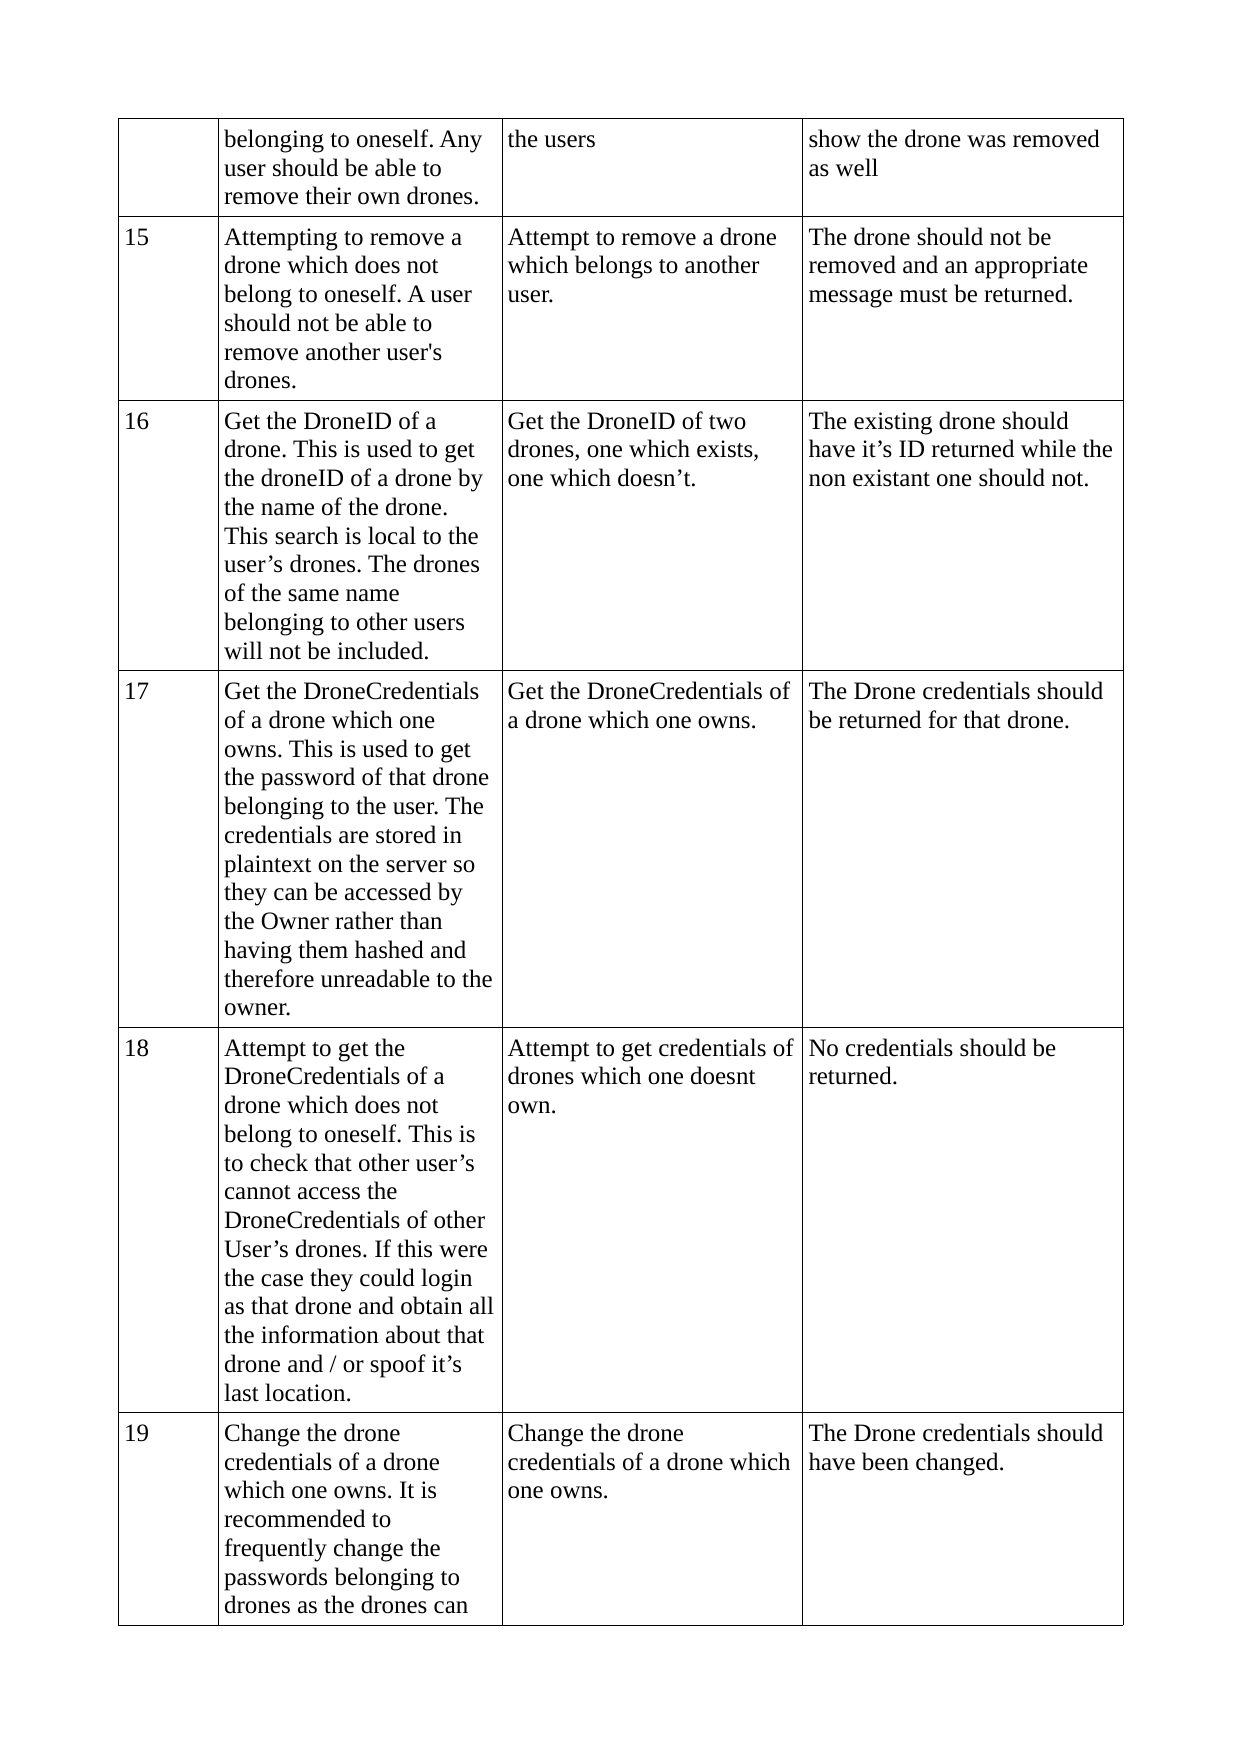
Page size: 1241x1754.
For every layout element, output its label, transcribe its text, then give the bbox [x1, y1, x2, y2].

table_cell [119, 119, 218, 216]
table_cell 17 [119, 671, 218, 1027]
table_cell 16 [119, 401, 218, 670]
table_cell Change the drone credentials of a drone which one owns. [503, 1413, 802, 1625]
table_cell The existing drone should have it’s ID returned while the non existant one should not. [803, 401, 1123, 670]
table_cell Attempt to get credentials of drones which one doesnt own. [503, 1028, 802, 1412]
table_cell Attempting to remove a drone which does not belong to oneself. A user should not be able to remove another user's drones. [219, 217, 502, 400]
table_cell Get the DroneID of a drone. This is used to get the droneID of a drone by the name of the drone. This search is local to the user’s drones. The drones of the same name belonging to other users will not be included. [219, 401, 502, 670]
table_cell 18 [119, 1028, 218, 1412]
table_cell the users [503, 119, 802, 216]
table_cell Get the DroneCredentials of a drone which one owns. [503, 671, 802, 1027]
table_cell Get the DroneCredentials of a drone which one owns. This is used to get the password of that drone belonging to the user. The credentials are stored in plaintext on the server so they can be accessed by the Owner rather than having them hashed and therefore unreadable to the owner. [219, 671, 502, 1027]
table_cell The drone should not be removed and an appropriate message must be returned. [803, 217, 1123, 400]
table_cell Change the drone credentials of a drone which one owns. It is recommended to frequently change the passwords belonging to drones as the drones can [219, 1413, 502, 1625]
table_cell No credentials should be returned. [803, 1028, 1123, 1412]
table_cell The Drone credentials should have been changed. [803, 1413, 1123, 1625]
table_cell belonging to oneself. Any user should be able to remove their own drones. [219, 119, 502, 216]
table_cell The Drone credentials should be returned for that drone. [803, 671, 1123, 1027]
table_cell Get the DroneID of two drones, one which exists, one which doesn’t. [503, 401, 802, 670]
table_cell show the drone was removed as well [803, 119, 1123, 216]
table_cell 15 [119, 217, 218, 400]
table_cell 19 [119, 1413, 218, 1625]
table_cell Attempt to get the DroneCredentials of a drone which does not belong to oneself. This is to check that other user’s cannot access the DroneCredentials of other User’s drones. If this were the case they could login as that drone and obtain all the information about that drone and / or spoof it’s last location. [219, 1028, 502, 1412]
table_cell Attempt to remove a drone which belongs to another user. [503, 217, 802, 400]
